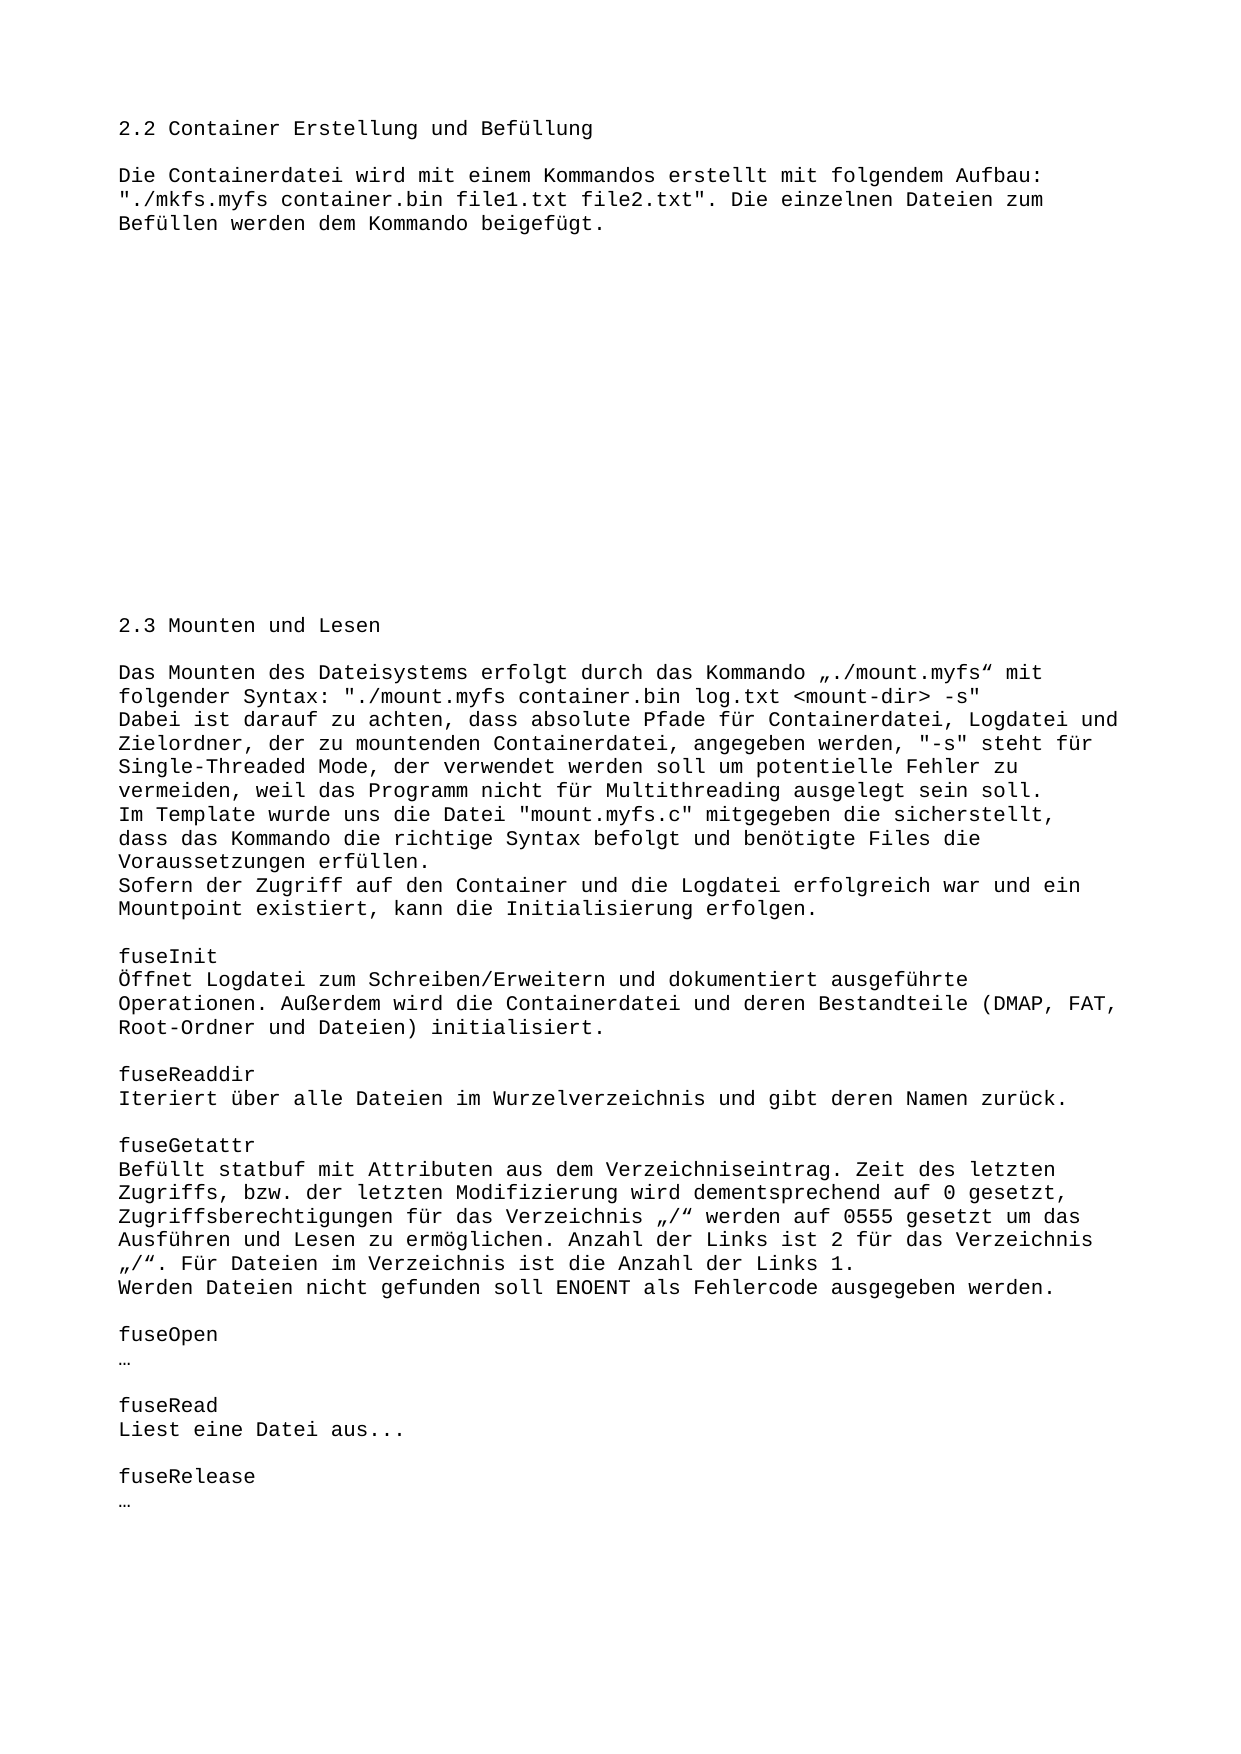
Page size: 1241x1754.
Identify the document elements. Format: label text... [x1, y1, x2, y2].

text 2.3 Mounten und Lesen [118, 615, 1122, 638]
text fuseRead [118, 1395, 1122, 1419]
text Dabei ist darauf zu achten, dass absolute Pfade für Containerdatei, Logdatei und Zielordner, der zu mountenden Containerdatei, angegeben werden, "-s" steht für Single-Threaded Mode, der verwendet werden soll um potentielle Fehler zu vermeiden, weil das Programm nicht für Multithreading ausgelegt sein soll. [118, 709, 1122, 804]
text Iteriert über alle Dateien im Wurzelverzeichnis und gibt deren Namen zurück. [118, 1088, 1122, 1111]
text fuseRelease [118, 1466, 1122, 1489]
text fuseGetattr [118, 1135, 1122, 1158]
text dass das Kommando die richtige Syntax befolgt und benötigte Files die Voraussetzungen erfüllen. [118, 827, 1122, 875]
text fuseOpen [118, 1324, 1122, 1348]
text Öffnet Logdatei zum Schreiben/Erweitern und dokumentiert ausgeführte Operationen. Außerdem wird die Containerdatei und deren Bestandteile (DMAP, FAT, Root-Ordner und Dateien) initialisiert. [118, 969, 1122, 1040]
text … [118, 1348, 1122, 1371]
text fuseInit [118, 946, 1122, 969]
text Liest eine Datei aus... [118, 1419, 1122, 1442]
text … [118, 1489, 1122, 1513]
text Das Mounten des Dateisystems erfolgt durch das Kommando „./mount.myfs“ mit folgender Syntax: "./mount.myfs container.bin log.txt <mount-dir> -s" [118, 662, 1122, 709]
text Im Template wurde uns die Datei "mount.myfs.c" mitgegeben die sicherstellt, [118, 804, 1122, 827]
text Werden Dateien nicht gefunden soll ENOENT als Fehlercode ausgegeben werden. [118, 1277, 1122, 1300]
text Die Containerdatei wird mit einem Kommandos erstellt mit folgendem Aufbau: "./mkfs.myfs container.bin file1.txt file2.txt". Die einzelnen Dateien zum Befüllen werden dem Kommando beigefügt. [118, 165, 1122, 236]
text Befüllt statbuf mit Attributen aus dem Verzeichniseintrag. Zeit des letzten Zugriffs, bzw. der letzten Modifizierung wird dementsprechend auf 0 gesetzt, Zugriffsberechtigungen für das Verzeichnis „/“ werden auf 0555 gesetzt um das Ausführen und Lesen zu ermöglichen. Anzahl der Links ist 2 für das Verzeichnis „/“. Für Dateien im Verzeichnis ist die Anzahl der Links 1. [118, 1158, 1122, 1277]
text 2.2 Container Erstellung und Befüllung [118, 118, 1122, 142]
text Sofern der Zugriff auf den Container und die Logdatei erfolgreich war und ein Mountpoint existiert, kann die Initialisierung erfolgen. [118, 875, 1122, 922]
text fuseReaddir [118, 1064, 1122, 1088]
